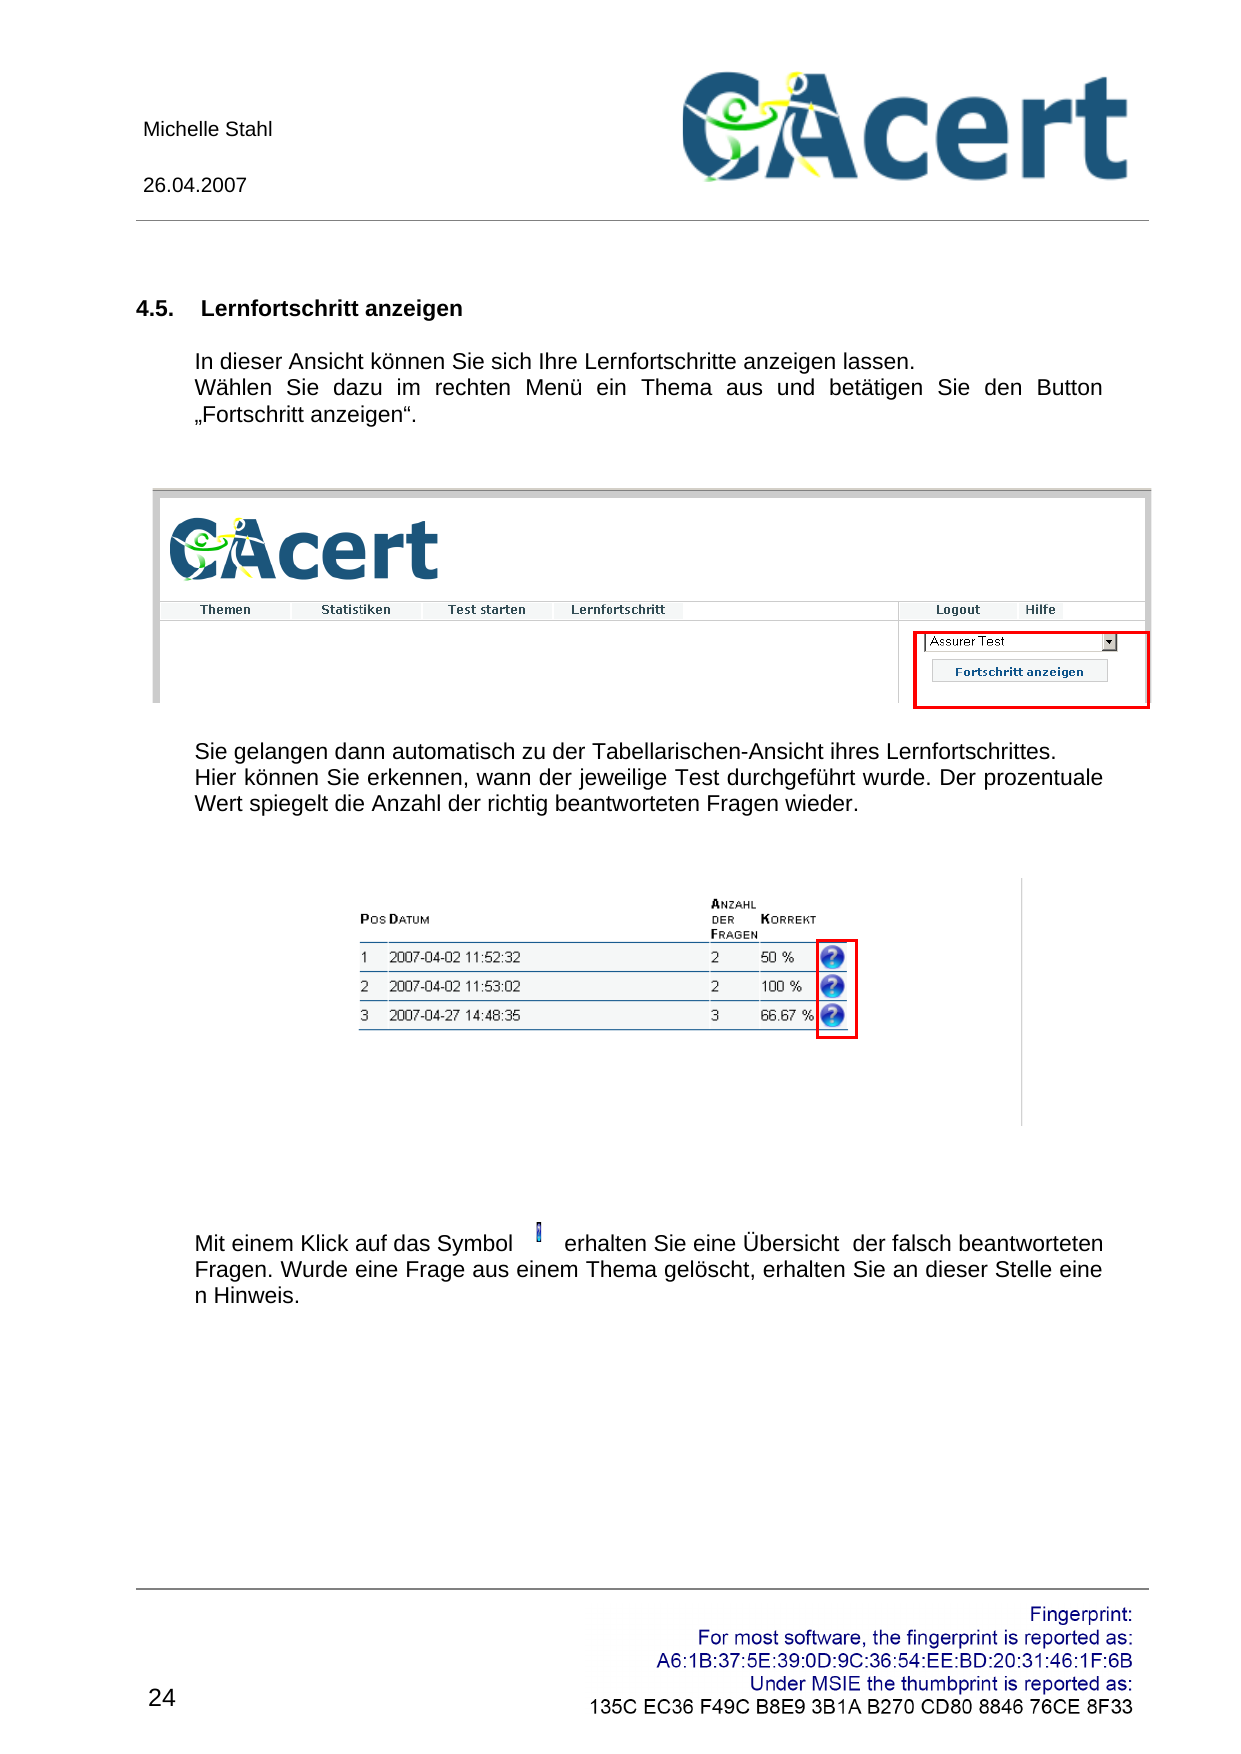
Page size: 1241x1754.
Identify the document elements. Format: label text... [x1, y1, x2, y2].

text In dieser Ansicht können Sie sich Ihre Lernfortschritte anzeigen lassen. [194, 348, 1104, 374]
text Sie gelangen dann automatisch zu der Tabellarischen-Ansicht ihres Lernfortschrittes. [194, 738, 1104, 764]
text Hier können Sie erkennen, wann der jeweilige Test durchgeführt wurde. Der prozentuale Wert spiegelt die Anzahl der richtig beantworteten Fragen wieder. [194, 764, 1104, 817]
picture [536, 1222, 542, 1242]
picture [215, 878, 1025, 1126]
text Mit einem Klick auf das Symbol erhalten Sie eine Übersicht der falsch beantworteten Fragen. Wurde eine Frage aus einem Thema gelöscht, erhalten Sie an dieser Stelle eine n Hinweis. [194, 1214, 1104, 1309]
text Wählen Sie dazu im rechten Menü ein Thema aus und betätigen Sie den Button „Fortschritt anzeigen“. [194, 374, 1104, 427]
picture [682, 71, 1128, 182]
text 4.5. Lernfortschritt anzeigen [136, 295, 1104, 322]
picture [152, 488, 1152, 703]
picture [917, 634, 1147, 703]
